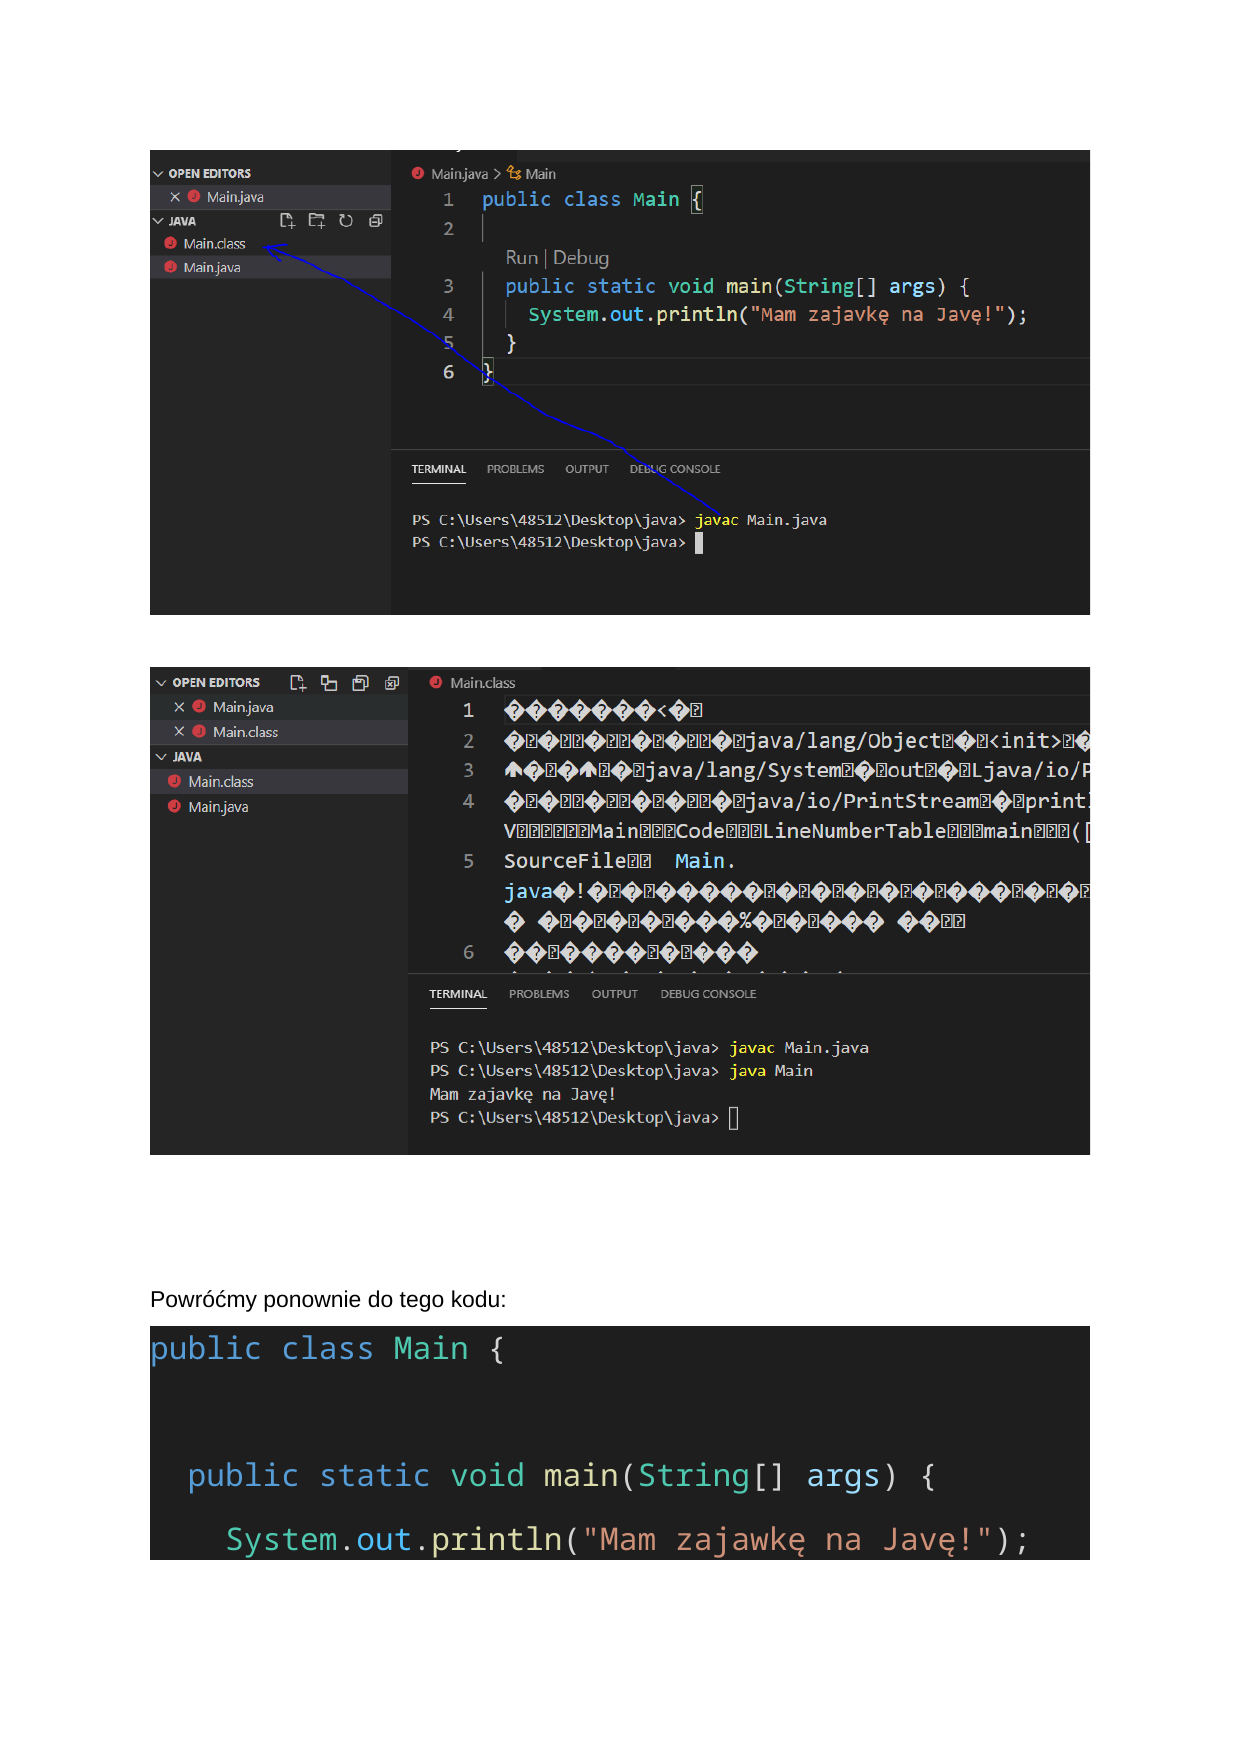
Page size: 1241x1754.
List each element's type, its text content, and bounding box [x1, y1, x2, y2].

text public class Main { [150, 1326, 1090, 1368]
text public static void main(String[] args) { [150, 1453, 1090, 1496]
text Powróćmy ponownie do tego kodu: [150, 1286, 1090, 1313]
text System.out.println("Mam zajawkę na Javę!"); [150, 1517, 1090, 1560]
picture [150, 150, 1091, 615]
picture [150, 667, 1091, 1155]
